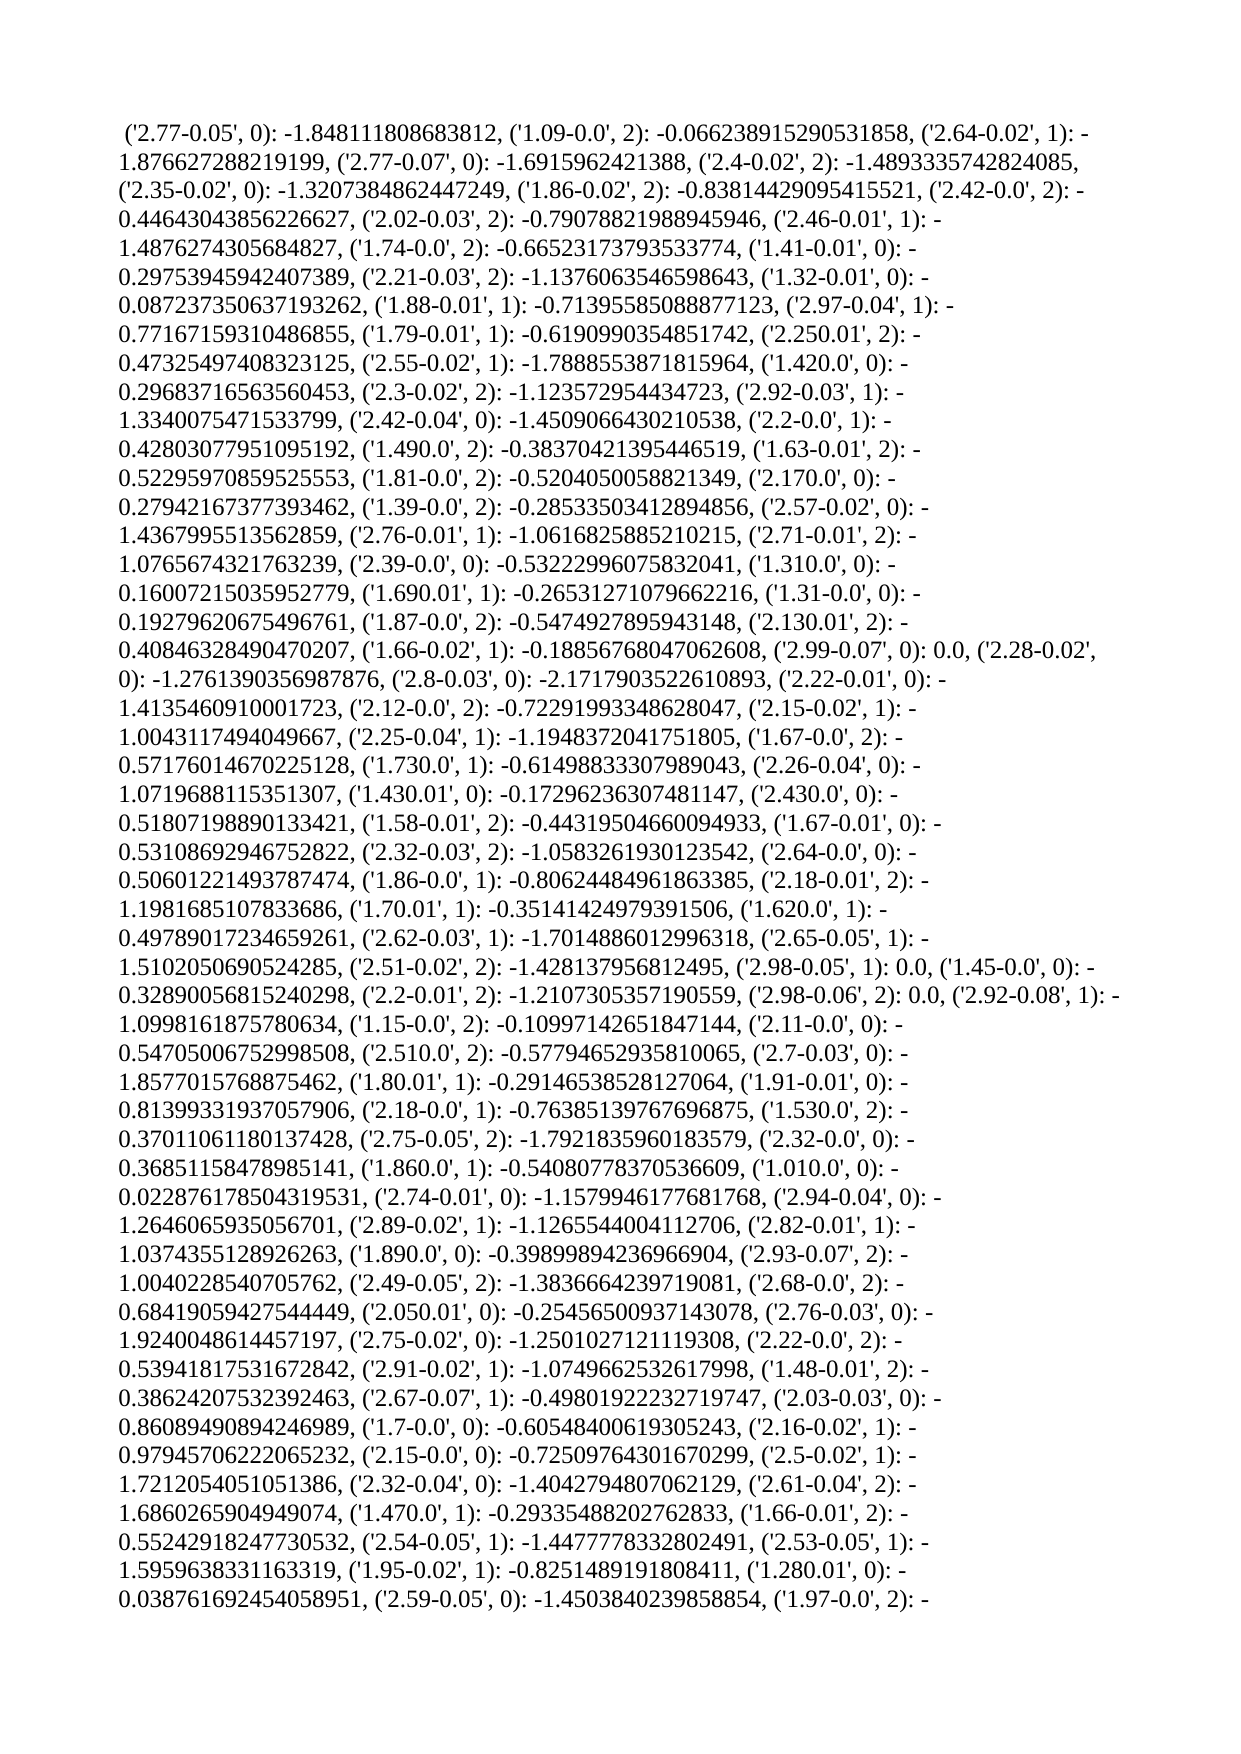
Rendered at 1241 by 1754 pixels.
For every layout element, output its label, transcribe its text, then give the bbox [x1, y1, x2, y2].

text ('2.77-0.05', 0): -1.848111808683812, ('1.09-0.0', 2): -0.066238915290531858, ('2.64-0.02', 1): -1.876627288219199, ('2.77-0.07', 0): -1.6915962421388, ('2.4-0.02', 2): -1.4893335742824085, ('2.35-0.02', 0): -1.3207384862447249, ('1.86-0.02', 2): -0.83814429095415521, ('2.42-0.0', 2): -0.44643043856226627, ('2.02-0.03', 2): -0.79078821988945946, ('2.46-0.01', 1): -1.4876274305684827, ('1.74-0.0', 2): -0.66523173793533774, ('1.41-0.01', 0): -0.29753945942407389, ('2.21-0.03', 2): -1.1376063546598643, ('1.32-0.01', 0): -0.087237350637193262, ('1.88-0.01', 1): -0.71395585088877123, ('2.97-0.04', 1): -0.77167159310486855, ('1.79-0.01', 1): -0.6190990354851742, ('2.250.01', 2): -0.47325497408323125, ('2.55-0.02', 1): -1.7888553871815964, ('1.420.0', 0): -0.29683716563560453, ('2.3-0.02', 2): -1.123572954434723, ('2.92-0.03', 1): -1.3340075471533799, ('2.42-0.04', 0): -1.4509066430210538, ('2.2-0.0', 1): -0.42803077951095192, ('1.490.0', 2): -0.38370421395446519, ('1.63-0.01', 2): -0.52295970859525553, ('1.81-0.0', 2): -0.5204050058821349, ('2.170.0', 0): -0.27942167377393462, ('1.39-0.0', 2): -0.28533503412894856, ('2.57-0.02', 0): -1.4367995513562859, ('2.76-0.01', 1): -1.0616825885210215, ('2.71-0.01', 2): -1.0765674321763239, ('2.39-0.0', 0): -0.53222996075832041, ('1.310.0', 0): -0.16007215035952779, ('1.690.01', 1): -0.26531271079662216, ('1.31-0.0', 0): -0.19279620675496761, ('1.87-0.0', 2): -0.5474927895943148, ('2.130.01', 2): -0.40846328490470207, ('1.66-0.02', 1): -0.18856768047062608, ('2.99-0.07', 0): 0.0, ('2.28-0.02', 0): -1.2761390356987876, ('2.8-0.03', 0): -2.1717903522610893, ('2.22-0.01', 0): -1.4135460910001723, ('2.12-0.0', 2): -0.72291993348628047, ('2.15-0.02', 1): -1.0043117494049667, ('2.25-0.04', 1): -1.1948372041751805, ('1.67-0.0', 2): -0.57176014670225128, ('1.730.0', 1): -0.61498833307989043, ('2.26-0.04', 0): -1.0719688115351307, ('1.430.01', 0): -0.17296236307481147, ('2.430.0', 0): -0.51807198890133421, ('1.58-0.01', 2): -0.44319504660094933, ('1.67-0.01', 0): -0.53108692946752822, ('2.32-0.03', 2): -1.0583261930123542, ('2.64-0.0', 0): -0.50601221493787474, ('1.86-0.0', 1): -0.80624484961863385, ('2.18-0.01', 2): -1.1981685107833686, ('1.70.01', 1): -0.35141424979391506, ('1.620.0', 1): -0.49789017234659261, ('2.62-0.03', 1): -1.7014886012996318, ('2.65-0.05', 1): -1.5102050690524285, ('2.51-0.02', 2): -1.428137956812495, ('2.98-0.05', 1): 0.0, ('1.45-0.0', 0): -0.32890056815240298, ('2.2-0.01', 2): -1.2107305357190559, ('2.98-0.06', 2): 0.0, ('2.92-0.08', 1): -1.0998161875780634, ('1.15-0.0', 2): -0.10997142651847144, ('2.11-0.0', 0): -0.54705006752998508, ('2.510.0', 2): -0.57794652935810065, ('2.7-0.03', 0): -1.8577015768875462, ('1.80.01', 1): -0.29146538528127064, ('1.91-0.01', 0): -0.81399331937057906, ('2.18-0.0', 1): -0.76385139767696875, ('1.530.0', 2): -0.37011061180137428, ('2.75-0.05', 2): -1.7921835960183579, ('2.32-0.0', 0): -0.36851158478985141, ('1.860.0', 1): -0.54080778370536609, ('1.010.0', 0): -0.022876178504319531, ('2.74-0.01', 0): -1.1579946177681768, ('2.94-0.04', 0): -1.2646065935056701, ('2.89-0.02', 1): -1.1265544004112706, ('2.82-0.01', 1): -1.0374355128926263, ('1.890.0', 0): -0.39899894236966904, ('2.93-0.07', 2): -1.0040228540705762, ('2.49-0.05', 2): -1.3836664239719081, ('2.68-0.0', 2): -0.68419059427544449, ('2.050.01', 0): -0.25456500937143078, ('2.76-0.03', 0): -1.9240048614457197, ('2.75-0.02', 0): -1.2501027121119308, ('2.22-0.0', 2): -0.53941817531672842, ('2.91-0.02', 1): -1.0749662532617998, ('1.48-0.01', 2): -0.38624207532392463, ('2.67-0.07', 1): -0.49801922232719747, ('2.03-0.03', 0): -0.86089490894246989, ('1.7-0.0', 0): -0.60548400619305243, ('2.16-0.02', 1): -0.97945706222065232, ('2.15-0.0', 0): -0.72509764301670299, ('2.5-0.02', 1): -1.7212054051051386, ('2.32-0.04', 0): -1.4042794807062129, ('2.61-0.04', 2): -1.6860265904949074, ('1.470.0', 1): -0.29335488202762833, ('1.66-0.01', 2): -0.55242918247730532, ('2.54-0.05', 1): -1.4477778332802491, ('2.53-0.05', 1): -1.5959638331163319, ('1.95-0.02', 1): -0.8251489191808411, ('1.280.01', 0): -0.038761692454058951, ('2.59-0.05', 0): -1.4503840239858854, ('1.97-0.0', 2): [118, 118, 1122, 1613]
